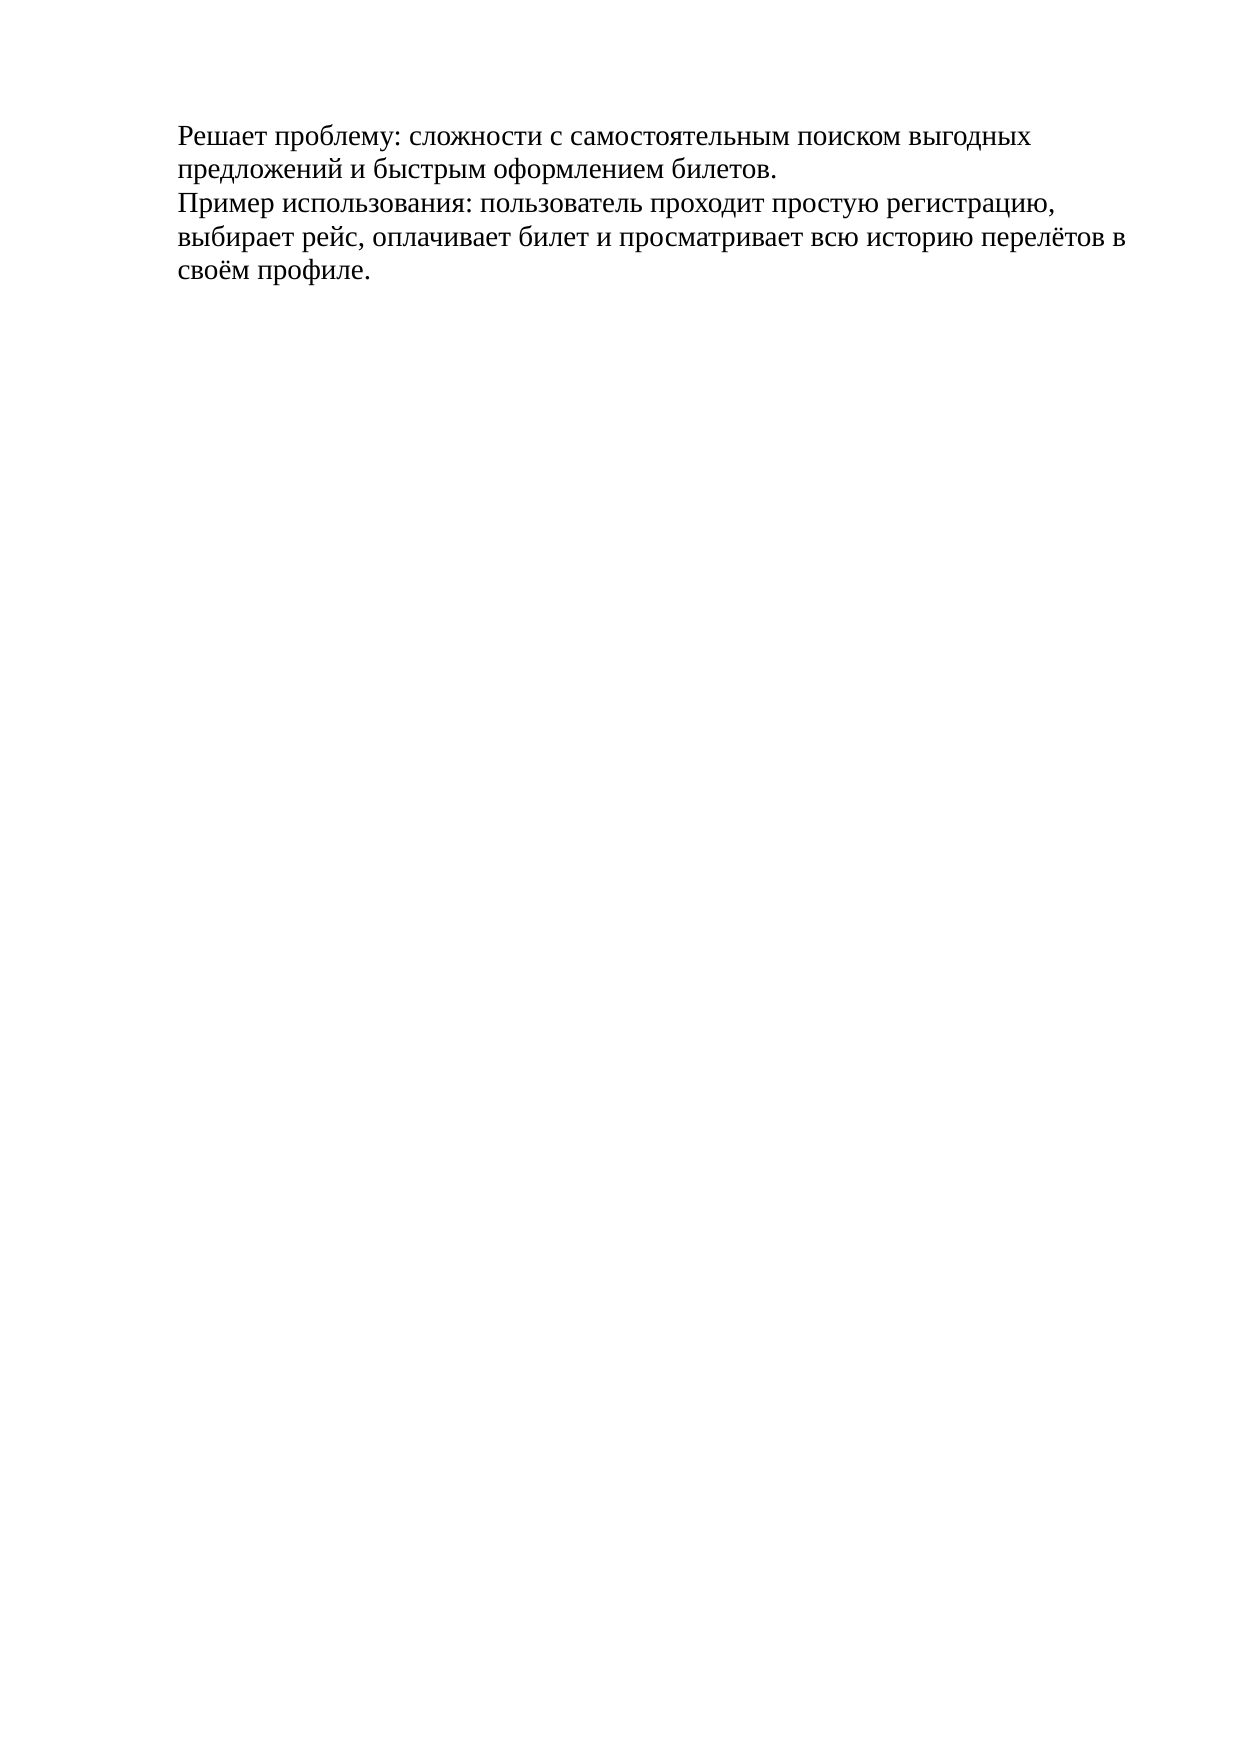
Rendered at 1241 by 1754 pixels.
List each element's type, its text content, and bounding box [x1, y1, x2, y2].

text Пример использования: пользователь проходит простую регистрацию, выбирает рейс, оплачивает билет и просматривает всю историю перелётов в своём профиле. [177, 185, 1152, 286]
text Решает проблему: сложности с самостоятельным поиском выгодных предложений и быстрым оформлением билетов. [177, 118, 1152, 185]
